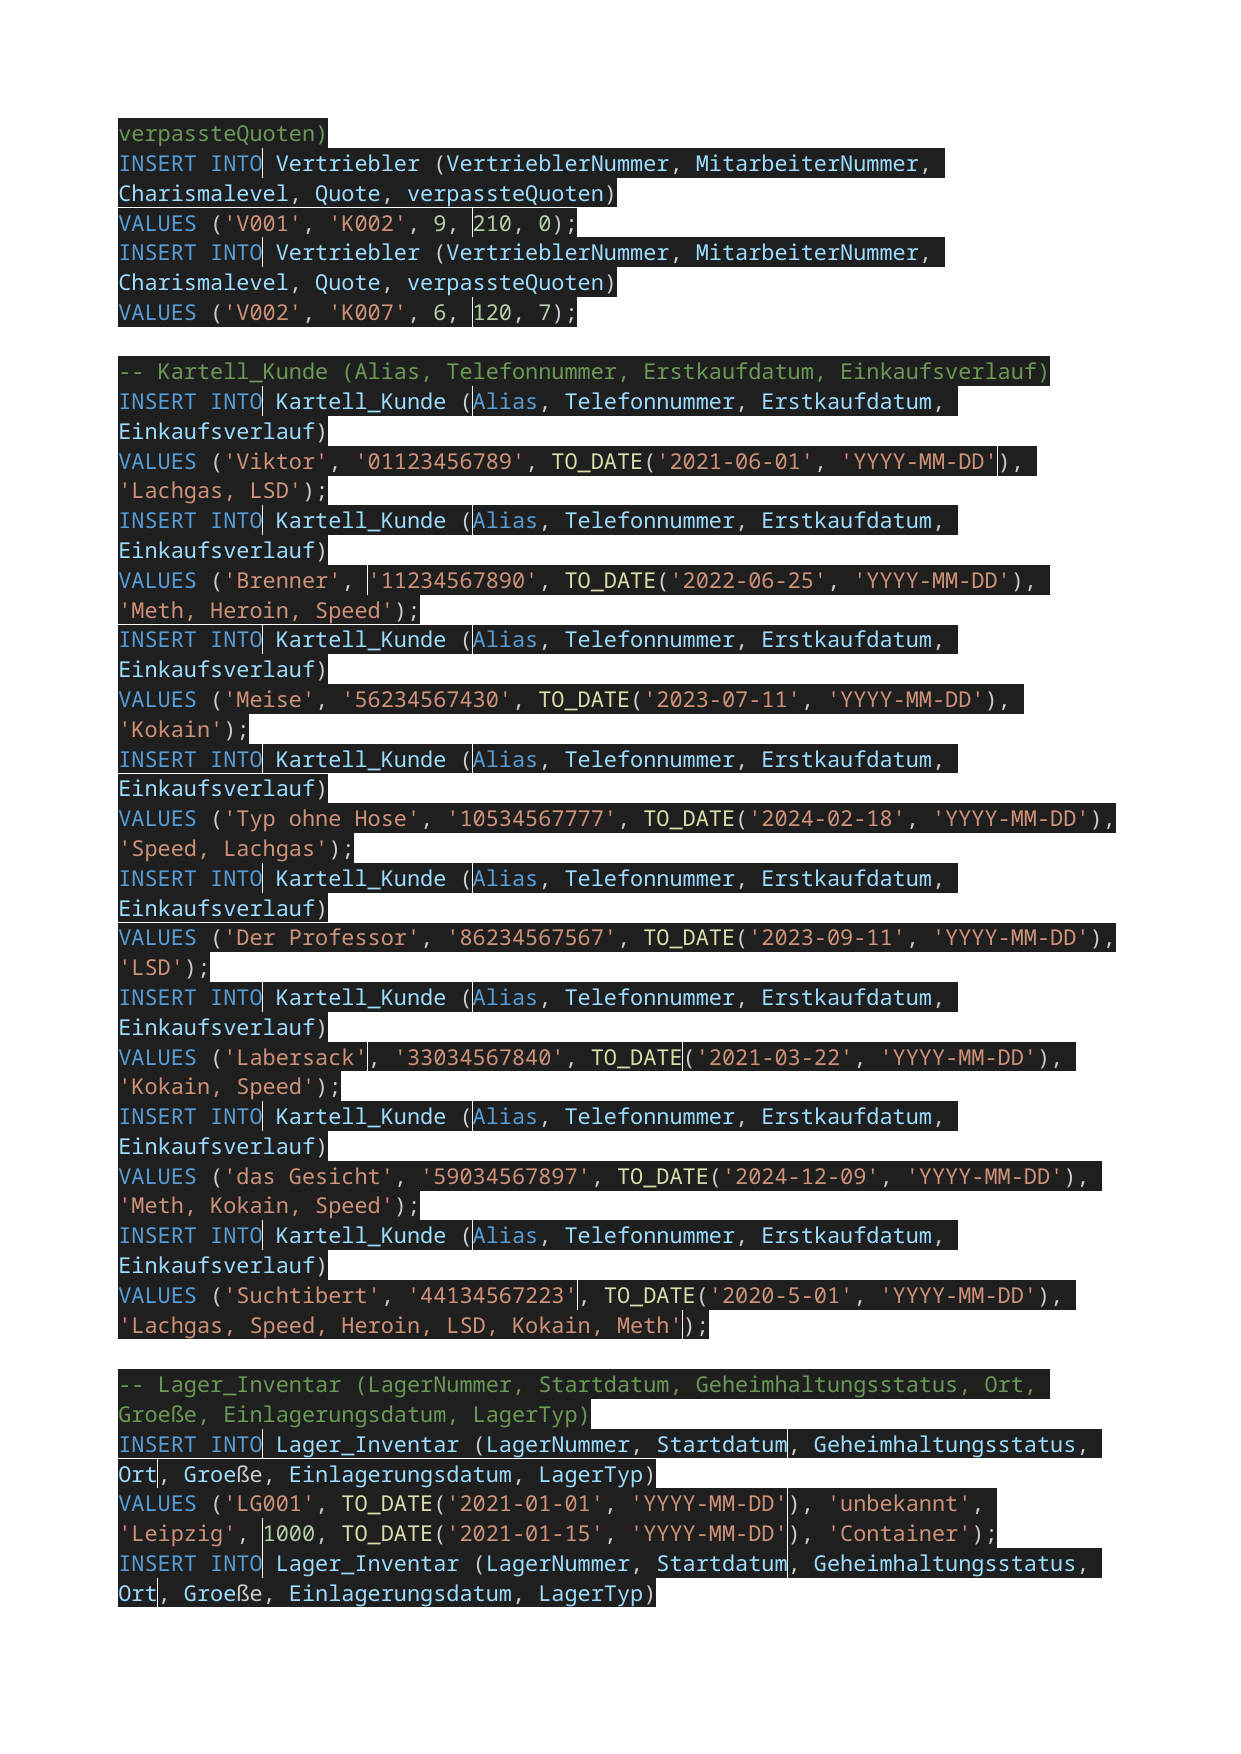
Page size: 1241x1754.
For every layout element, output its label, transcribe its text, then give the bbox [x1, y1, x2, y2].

text VALUES ('Viktor', '01123456789', TO_DATE('2021-06-01', 'YYYY-MM-DD'), 'Lachgas, LSD'); [118, 446, 1122, 505]
text VALUES ('V002', 'K007', 6, 120, 7); [118, 297, 1122, 327]
text VALUES ('das Gesicht', '59034567897', TO_DATE('2024-12-09', 'YYYY-MM-DD'), 'Meth, Kokain, Speed'); [118, 1161, 1122, 1220]
text verpassteQuoten) [118, 118, 1122, 148]
text INSERT INTO Vertriebler (VertrieblerNummer, MitarbeiterNummer, Charismalevel, Quote, verpassteQuoten) [118, 148, 1122, 207]
text VALUES ('LG001', TO_DATE('2021-01-01', 'YYYY-MM-DD'), 'unbekannt', 'Leipzig', 1000, TO_DATE('2021-01-15', 'YYYY-MM-DD'), 'Container'); [118, 1488, 1122, 1548]
text INSERT INTO Kartell_Kunde (Alias, Telefonnummer, Erstkaufdatum, Einkaufsverlauf) [118, 982, 1122, 1042]
text INSERT INTO Vertriebler (VertrieblerNummer, MitarbeiterNummer, Charismalevel, Quote, verpassteQuoten) [118, 237, 1122, 297]
text VALUES ('Typ ohne Hose', '10534567777', TO_DATE('2024-02-18', 'YYYY-MM-DD'), 'Speed, Lachgas'); [118, 803, 1122, 863]
text VALUES ('Meise', '56234567430', TO_DATE('2023-07-11', 'YYYY-MM-DD'), 'Kokain'); [118, 684, 1122, 744]
text INSERT INTO Kartell_Kunde (Alias, Telefonnummer, Erstkaufdatum, Einkaufsverlauf) [118, 386, 1122, 446]
text INSERT INTO Lager_Inventar (LagerNummer, Startdatum, Geheimhaltungsstatus, Ort, Groeße, Einlagerungsdatum, LagerTyp) [118, 1429, 1122, 1488]
text INSERT INTO Kartell_Kunde (Alias, Telefonnummer, Erstkaufdatum, Einkaufsverlauf) [118, 1220, 1122, 1280]
text VALUES ('Labersack', '33034567840', TO_DATE('2021-03-22', 'YYYY-MM-DD'), 'Kokain, Speed'); [118, 1042, 1122, 1101]
text VALUES ('Suchtibert', '44134567223', TO_DATE('2020-5-01', 'YYYY-MM-DD'), 'Lachgas, Speed, Heroin, LSD, Kokain, Meth'); [118, 1280, 1122, 1339]
text VALUES ('V001', 'K002', 9, 210, 0); [118, 207, 1122, 237]
text INSERT INTO Kartell_Kunde (Alias, Telefonnummer, Erstkaufdatum, Einkaufsverlauf) [118, 505, 1122, 565]
text INSERT INTO Kartell_Kunde (Alias, Telefonnummer, Erstkaufdatum, Einkaufsverlauf) [118, 863, 1122, 922]
text -- Lager_Inventar (LagerNummer, Startdatum, Geheimhaltungsstatus, Ort, Groeße, Einlagerungsdatum, LagerTyp) [118, 1369, 1122, 1429]
text VALUES ('Der Professor', '86234567567', TO_DATE('2023-09-11', 'YYYY-MM-DD'), 'LSD'); [118, 922, 1122, 982]
text INSERT INTO Kartell_Kunde (Alias, Telefonnummer, Erstkaufdatum, Einkaufsverlauf) [118, 744, 1122, 803]
text INSERT INTO Lager_Inventar (LagerNummer, Startdatum, Geheimhaltungsstatus, Ort, Groeße, Einlagerungsdatum, LagerTyp) [118, 1548, 1122, 1607]
text VALUES ('Brenner', '11234567890', TO_DATE('2022-06-25', 'YYYY-MM-DD'), 'Meth, Heroin, Speed'); [118, 565, 1122, 624]
text -- Kartell_Kunde (Alias, Telefonnummer, Erstkaufdatum, Einkaufsverlauf) [118, 356, 1122, 386]
text INSERT INTO Kartell_Kunde (Alias, Telefonnummer, Erstkaufdatum, Einkaufsverlauf) [118, 624, 1122, 684]
text INSERT INTO Kartell_Kunde (Alias, Telefonnummer, Erstkaufdatum, Einkaufsverlauf) [118, 1101, 1122, 1161]
